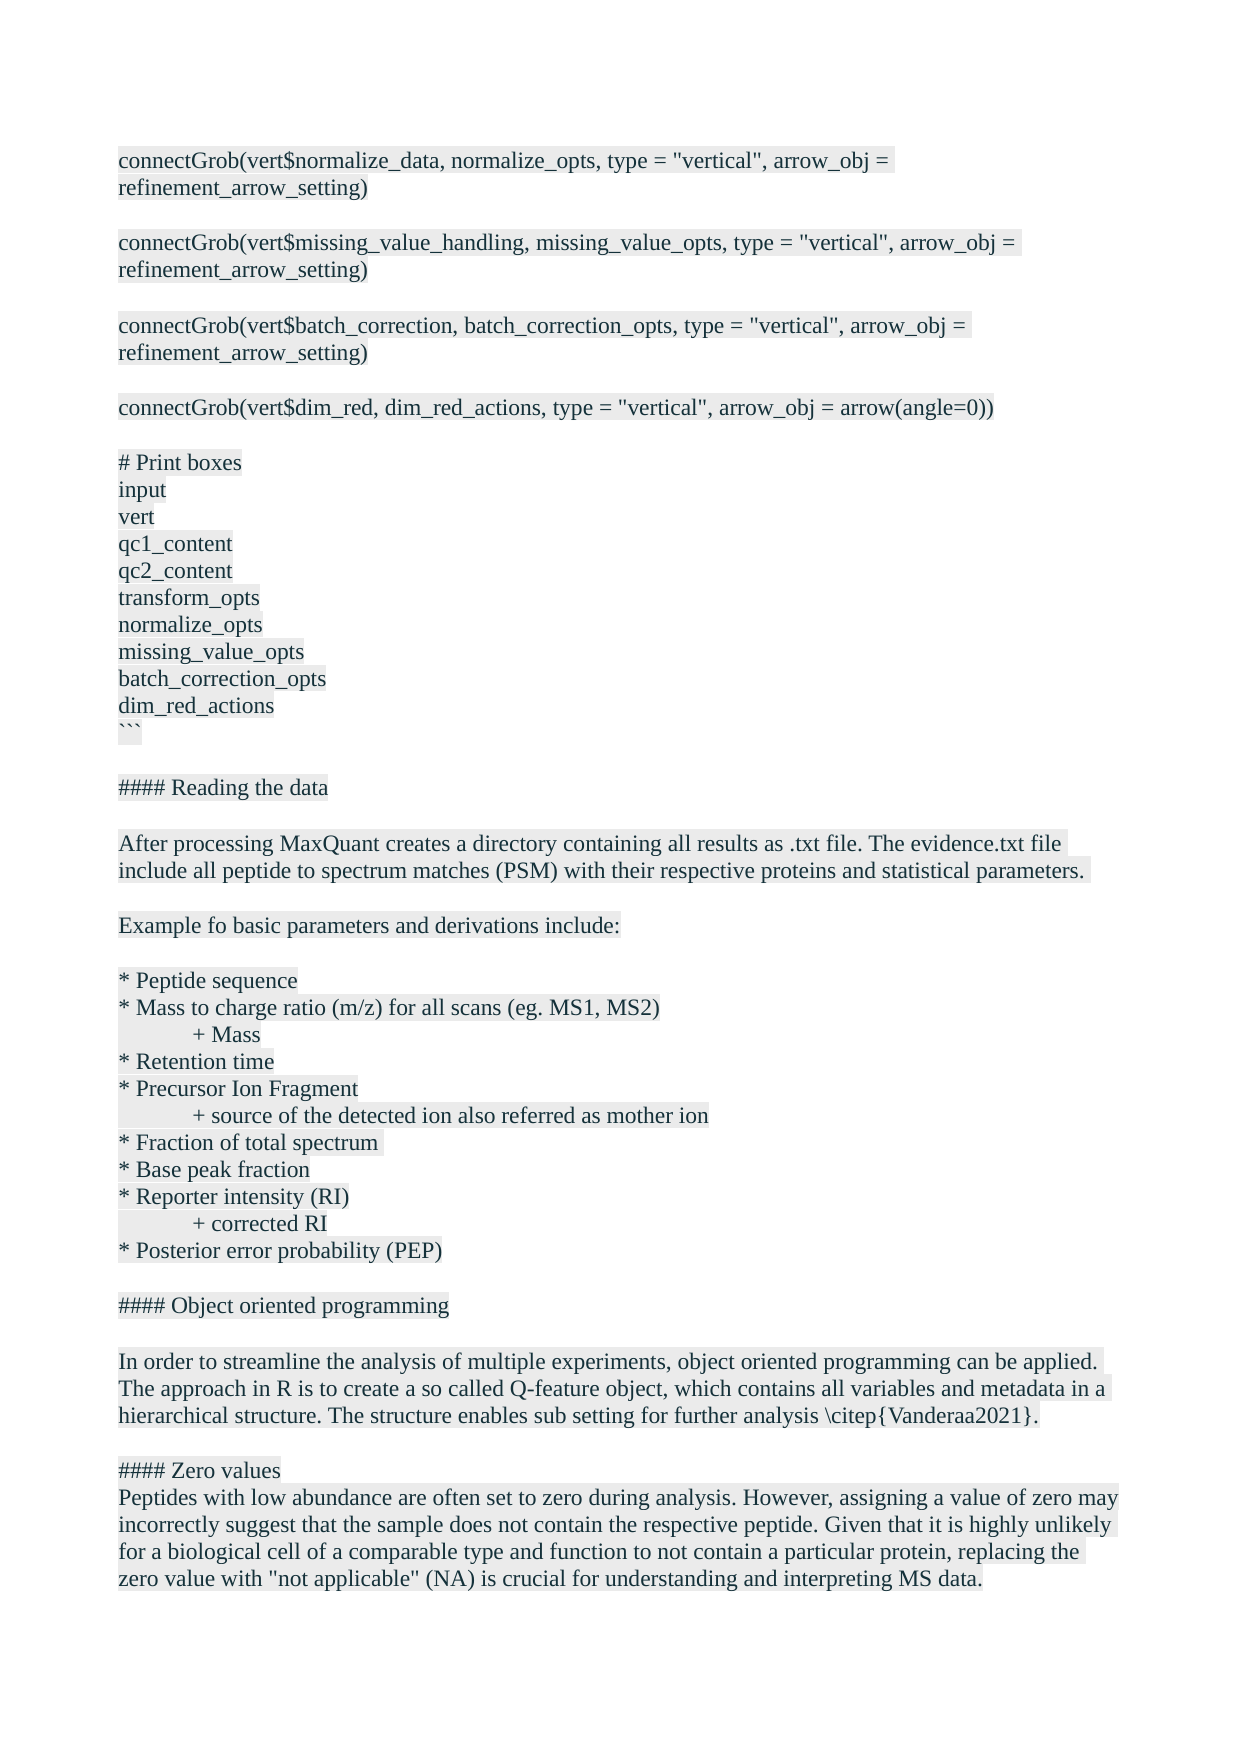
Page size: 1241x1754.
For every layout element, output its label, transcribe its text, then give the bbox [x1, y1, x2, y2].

text * Reporter intensity (RI) [118, 1182, 1122, 1209]
text * Mass to charge ratio (m/z) for all scans (eg. MS1, MS2) [118, 994, 1122, 1021]
text * Precursor Ion Fragment [118, 1074, 1122, 1102]
text + corrected RI [118, 1209, 1122, 1236]
text connectGrob(vert$batch_correction, batch_correction_opts, type = "vertical", arrow_obj = refinement_arrow_setting) [118, 311, 1122, 365]
text * Posterior error probability (PEP) [118, 1236, 1122, 1263]
text transform_opts [118, 583, 1122, 611]
text #### Object oriented programming [118, 1292, 1122, 1319]
text missing_value_opts [118, 637, 1122, 664]
text * Retention time [118, 1048, 1122, 1074]
text * Fraction of total spectrum [118, 1128, 1122, 1156]
text * Peptide sequence [118, 967, 1122, 994]
text # Print boxes [118, 449, 1122, 476]
text ``` [118, 718, 1122, 745]
text #### Reading the data [118, 774, 1122, 801]
text dim_red_actions [118, 691, 1122, 718]
text batch_correction_opts [118, 664, 1122, 691]
text + source of the detected ion also referred as mother ion [118, 1102, 1122, 1128]
text connectGrob(vert$dim_red, dim_red_actions, type = "vertical", arrow_obj = arrow(angle=0)) [118, 393, 1122, 420]
text connectGrob(vert$missing_value_handling, missing_value_opts, type = "vertical", arrow_obj = refinement_arrow_setting) [118, 229, 1122, 283]
text input [118, 476, 1122, 503]
text connectGrob(vert$normalize_data, normalize_opts, type = "vertical", arrow_obj = refinement_arrow_setting) [118, 146, 1122, 200]
text Peptides with low abundance are often set to zero during analysis. However, assigning a value of zero may incorrectly suggest that the sample does not contain the respective peptide. Given that it is highly unlikely for a biological cell of a comparable type and function to not contain a particular protein, replacing the zero value with "not applicable" (NA) is crucial for understanding and interpreting MS data. [118, 1483, 1122, 1591]
text normalize_opts [118, 611, 1122, 637]
text vert [118, 503, 1122, 529]
text After processing MaxQuant creates a directory containing all results as .txt file. The evidence.txt file include all peptide to spectrum matches (PSM) with their respective proteins and statistical parameters. [118, 829, 1122, 883]
text Example fo basic parameters and derivations include: [118, 911, 1122, 938]
text In order to streamline the analysis of multiple experiments, object oriented programming can be applied. The approach in R is to create a so called Q-feature object, which contains all variables and metadata in a hierarchical structure. The structure enables sub setting for further analysis \citep{Vanderaa2021}. [118, 1347, 1122, 1428]
text #### Zero values [118, 1456, 1122, 1483]
text qc2_content [118, 557, 1122, 583]
text + Mass [118, 1021, 1122, 1048]
text * Base peak fraction [118, 1156, 1122, 1182]
text qc1_content [118, 529, 1122, 557]
